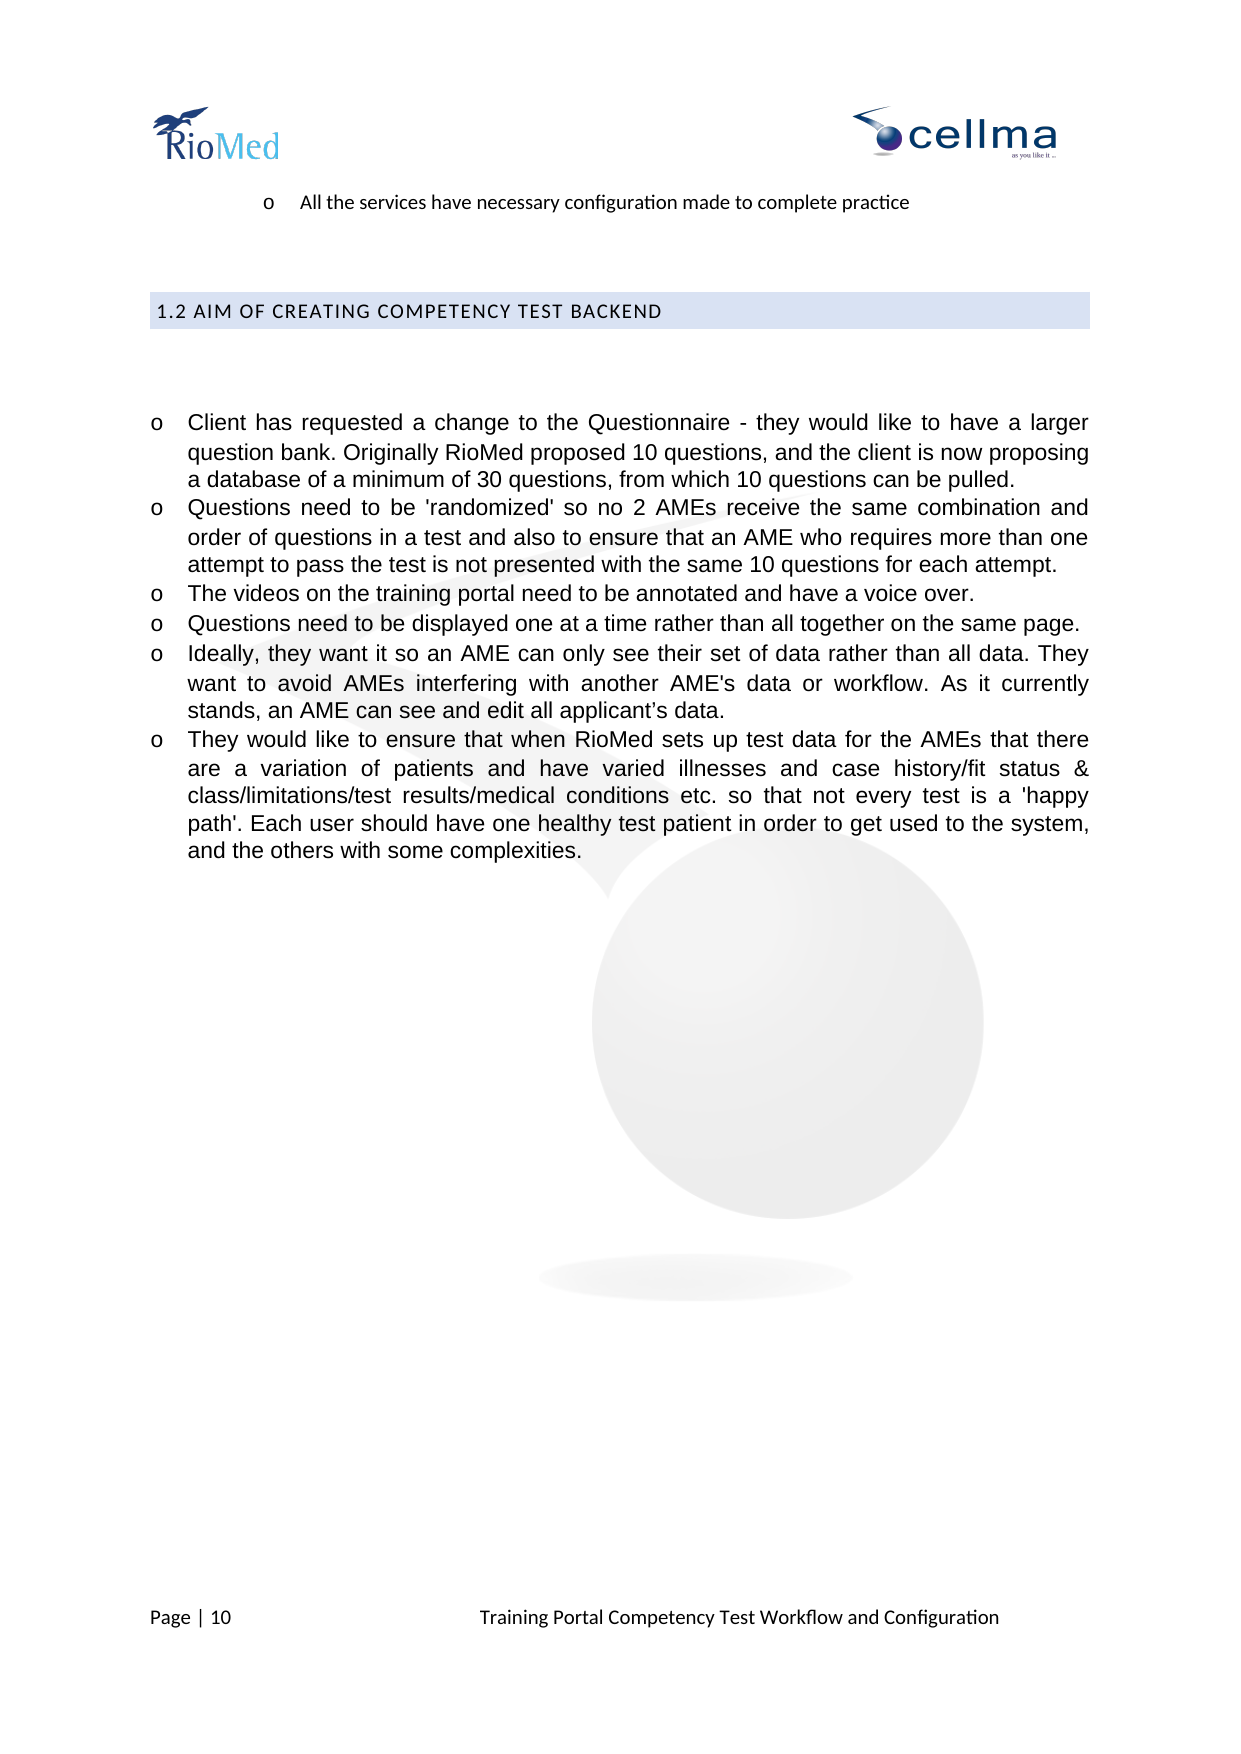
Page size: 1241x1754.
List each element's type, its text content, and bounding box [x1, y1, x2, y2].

list Questions need to be displayed one at a time rather than all together on the same page. [150, 610, 350, 638]
list All the services have necessary configuration made to complete practice [262, 189, 1090, 215]
list They would like to ensure that when RioMed sets up test data for the AMEs that there are a variation of patients and have varied illnesses and case history/fit status & class/limitations/test results/medical conditions etc. so that not every test is a 'happy path'. Each user should have one healthy test patient in order to get used to the system, and the others with some complexities. [554, 726, 1090, 863]
list Ideally, they want it so an AME can only see their set of data rather than all data. They want to avoid AMEs interfering with another AME's data or workflow. As it currently stands, an AME can see and edit all applicant’s data. [150, 640, 349, 723]
list Ideally, they want it so an AME can only see their set of data rather than all data. They want to avoid AMEs interfering with another AME's data or workflow. As it currently stands, an AME can see and edit all applicant’s data. [350, 640, 1090, 723]
subtitle 1.2 AiM of creating Competency test backend [156, 298, 1084, 323]
list Questions need to be displayed one at a time rather than all together on the same page. [363, 610, 1090, 638]
list They would like to ensure that when RioMed sets up test data for the AMEs that there are a variation of patients and have varied illnesses and case history/fit status & class/limitations/test results/medical conditions etc. so that not every test is a 'happy path'. Each user should have one healthy test patient in order to get used to the system, and the others with some complexities. [150, 726, 577, 863]
list Client has requested a change to the Questionnaire - they would like to have a larger question bank. Originally RioMed proposed 10 questions, and the client is now proposing a database of a minimum of 30 questions, from which 10 questions can be pulled. [150, 409, 1090, 492]
list Questions need to be 'randomized' so no 2 AMEs receive the same combination and order of questions in a test and also to ensure that an AME who requires more than one attempt to pass the test is not presented with the same 10 questions for each attempt. [521, 494, 1090, 577]
list Questions need to be 'randomized' so no 2 AMEs receive the same combination and order of questions in a test and also to ensure that an AME who requires more than one attempt to pass the test is not presented with the same 10 questions for each attempt. [150, 494, 803, 577]
list The videos on the training portal need to be annotated and have a voice over. [150, 579, 448, 608]
list The videos on the training portal need to be annotated and have a voice over. [430, 579, 1090, 608]
